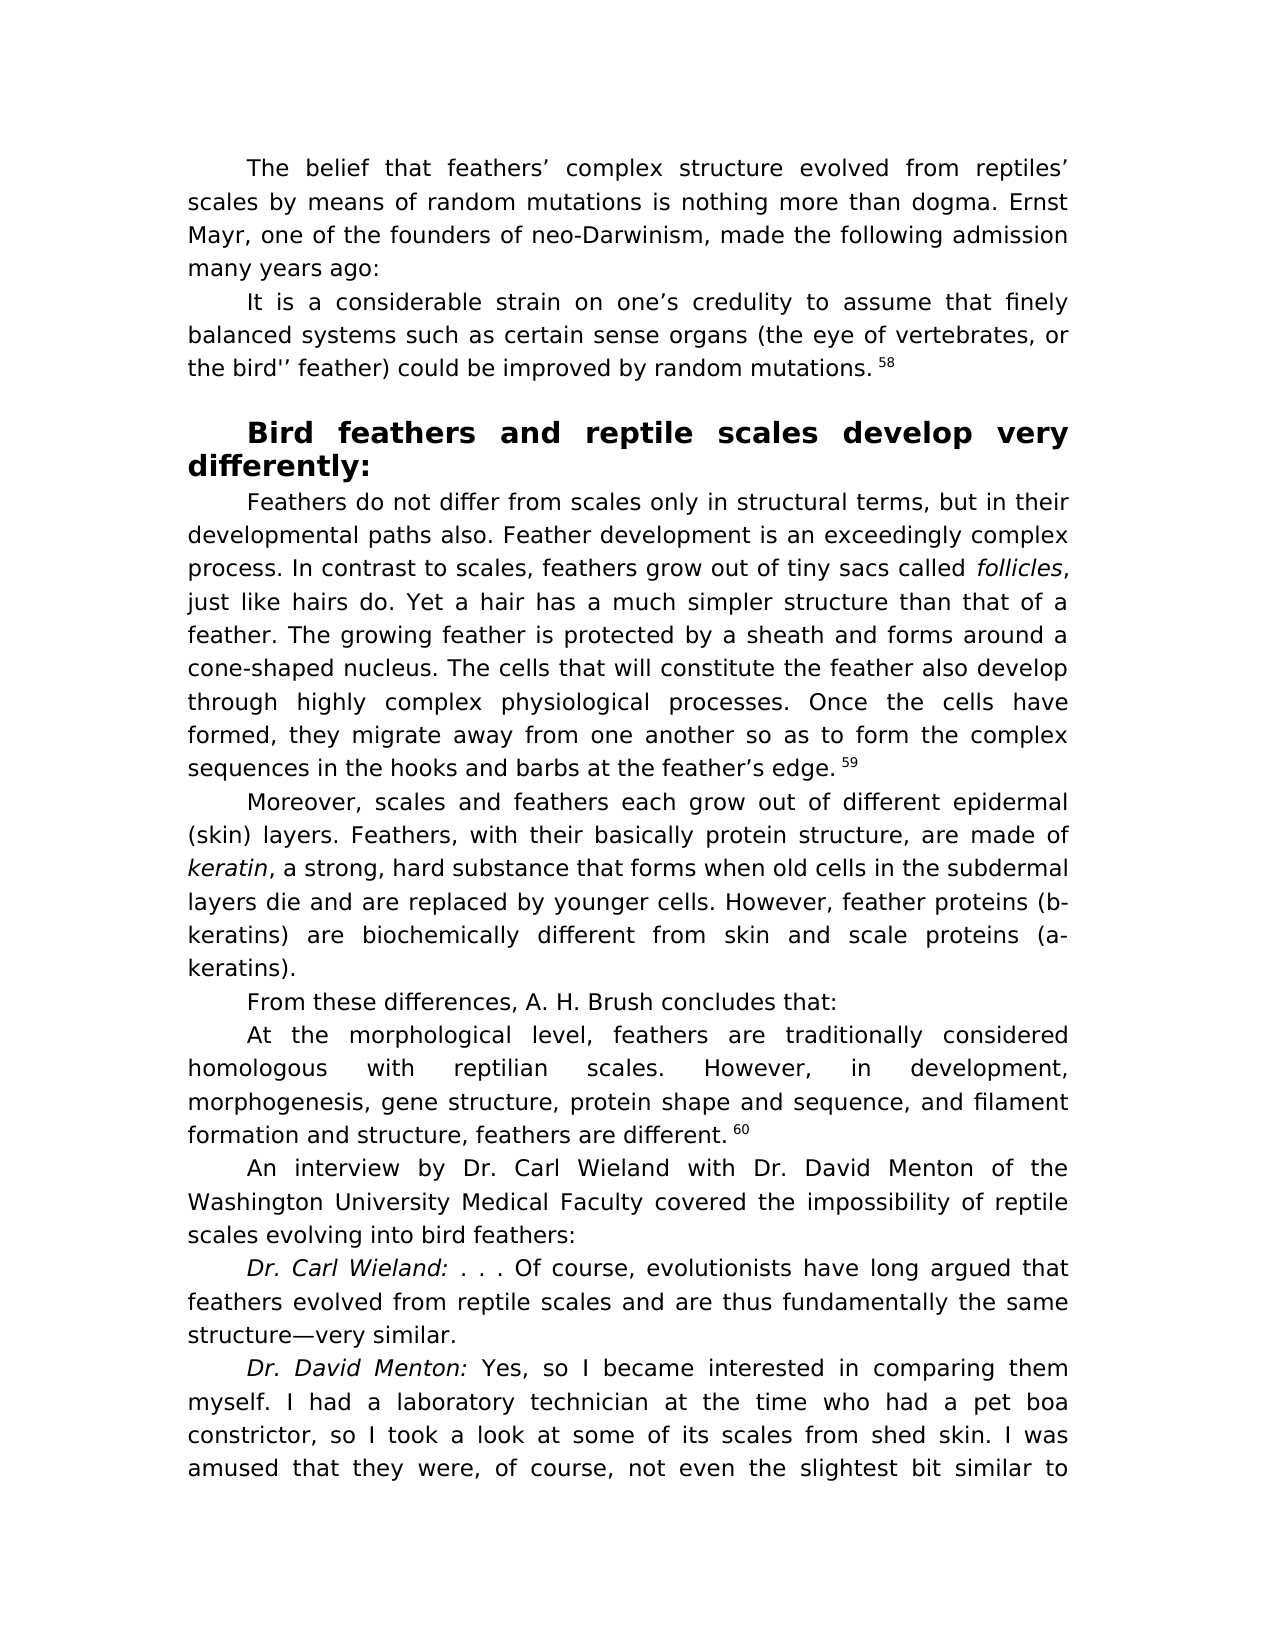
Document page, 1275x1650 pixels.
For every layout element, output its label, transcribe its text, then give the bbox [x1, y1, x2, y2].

text Dr. Carl Wieland: . . . Of course, evolutionists have long argued that feathers evolved from reptile scales and are thus fundamentally the same structure—very similar. [187, 1250, 1070, 1350]
text It is a considerable strain on one’s credulity to assume that finely balanced systems such as certain sense organs (the eye of vertebrates, or the bird'’ feather) could be improved by random mutations. 58 [187, 283, 1070, 383]
text Bird feathers and reptile scales develop very differently: [187, 417, 1070, 483]
text Dr. David Menton: Yes, so I became interested in comparing them myself. I had a laboratory technician at the time who had a pet boa constrictor, so I took a look at some of its scales from shed skin. I was amused that they were, of course, not even the slightest bit similar to [187, 1350, 1070, 1483]
text Moreover, scales and feathers each grow out of different epidermal (skin) layers. Feathers, with their basically protein structure, are made of keratin, a strong, hard substance that forms when old cells in the subdermal layers die and are replaced by younger cells. However, feather proteins (b-keratins) are biochemically different from skin and scale proteins (a-keratins). [187, 783, 1070, 983]
text An interview by Dr. Carl Wieland with Dr. David Menton of the Washington University Medical Faculty covered the impossibility of reptile scales evolving into bird feathers: [187, 1150, 1070, 1250]
text The belief that feathers’ complex structure evolved from reptiles’ scales by means of random mutations is nothing more than dogma. Ernst Mayr, one of the founders of neo-Darwinism, made the following admission many years ago: [187, 150, 1070, 283]
text At the morphological level, feathers are traditionally considered homologous with reptilian scales. However, in development, morphogenesis, gene structure, protein shape and sequence, and filament formation and structure, feathers are different. 60 [187, 1017, 1070, 1150]
text From these differences, A. H. Brush concludes that: [187, 983, 1070, 1017]
text Feathers do not differ from scales only in structural terms, but in their developmental paths also. Feather development is an exceedingly complex process. In contrast to scales, feathers grow out of tiny sacs called follicles, just like hairs do. Yet a hair has a much simpler structure than that of a feather. The growing feather is protected by a sheath and forms around a cone-shaped nucleus. The cells that will constitute the feather also develop through highly complex physiological processes. Once the cells have formed, they migrate away from one another so as to form the complex sequences in the hooks and barbs at the feather’s edge. 59 [187, 483, 1070, 783]
